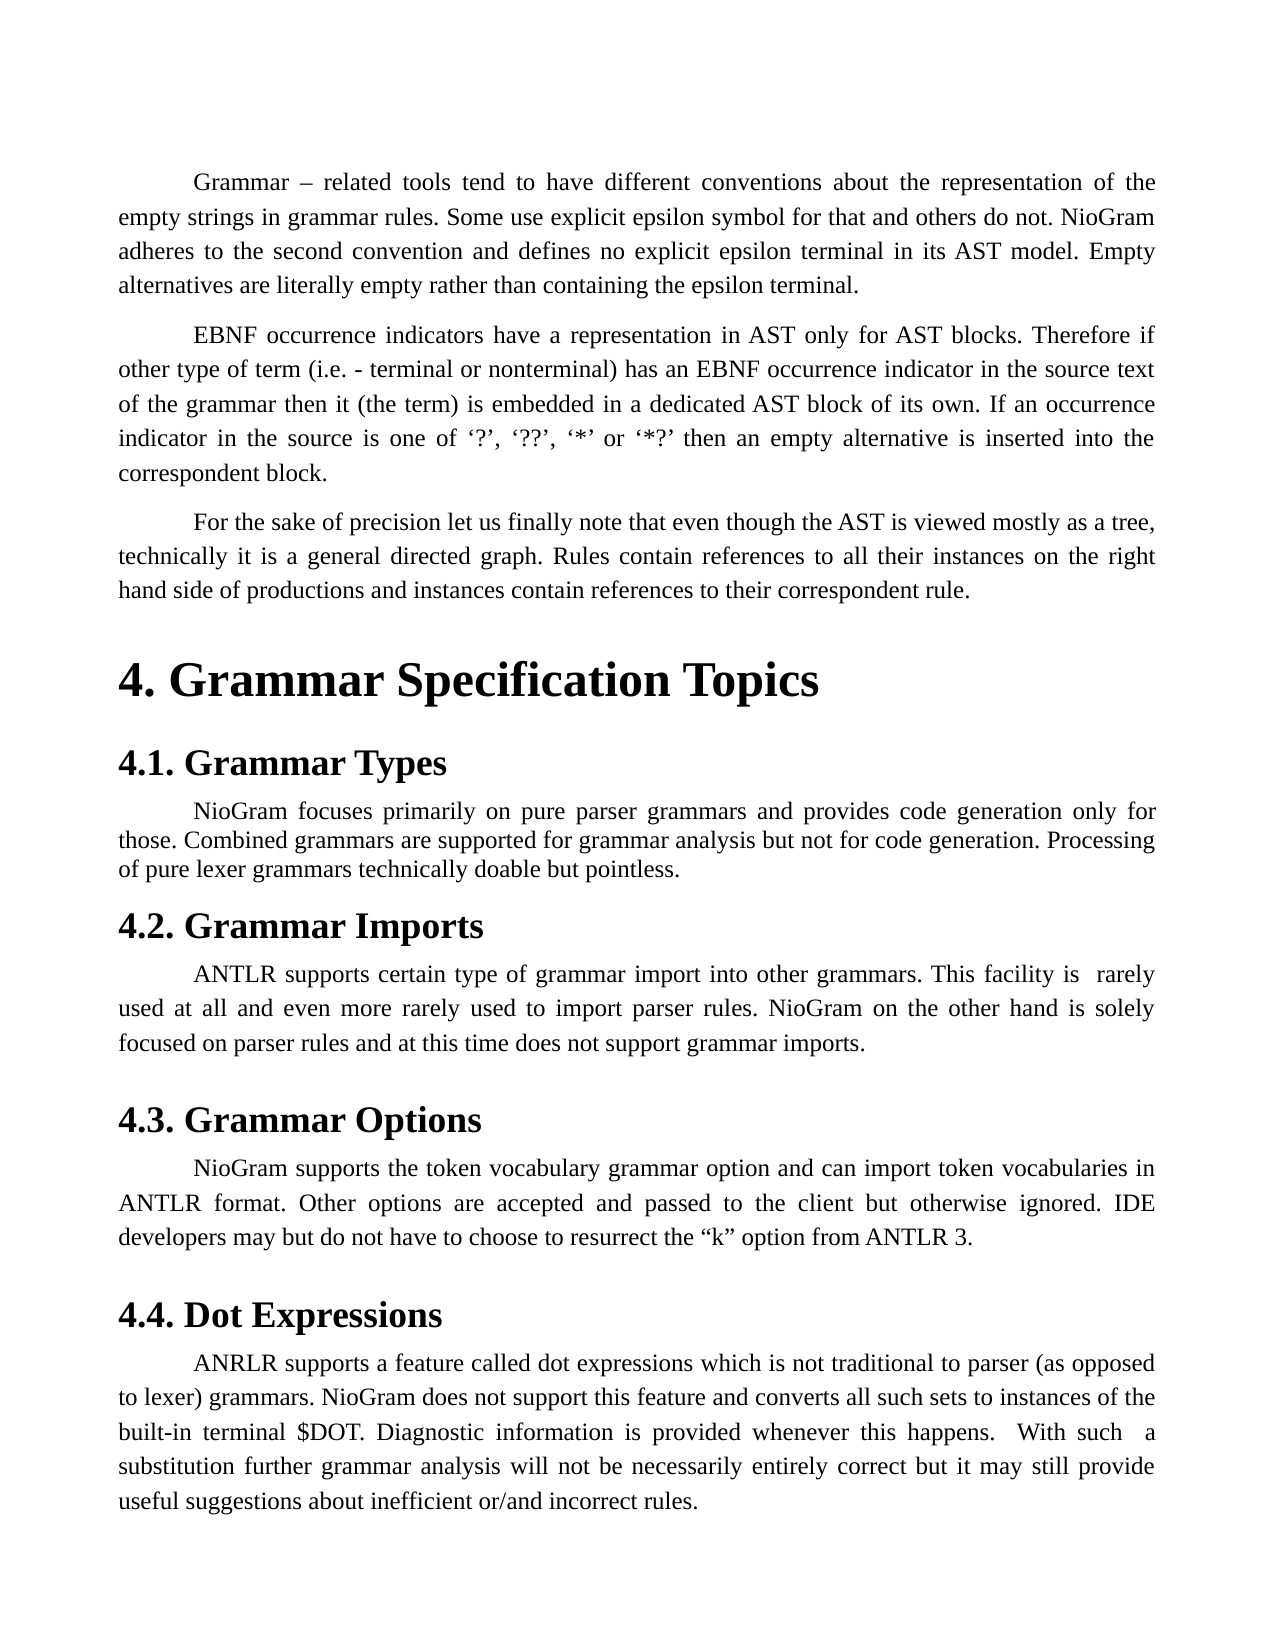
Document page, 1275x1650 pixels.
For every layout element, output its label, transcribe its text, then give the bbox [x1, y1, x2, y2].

text ANTLR supports certain type of grammar import into other grammars. This facility is rarely used at all and even more rarely used to import parser rules. NioGram on the other hand is solely focused on parser rules and at this time does not support grammar imports. [118, 959, 1157, 1057]
text NioGram supports the token vocabulary grammar option and can import token vocabularies in ANTLR format. Other options are accepted and passed to the client but otherwise ignored. IDE developers may but do not have to choose to resurrect the “k” option from ANTLR 3. [118, 1153, 1157, 1251]
text EBNF occurrence indicators have a representation in AST only for AST blocks. Therefore if other type of term (i.e. - terminal or nonterminal) has an EBNF occurrence indicator in the source text of the grammar then it (the term) is embedded in a dedicated AST block of its own. If an occurrence indicator in the source is one of ‘?’, ‘??’, ‘*’ or ‘*?’ then an empty alternative is inserted into the correspondent block. [118, 320, 1157, 486]
text For the sake of precision let us finally note that even though the AST is viewed mostly as a tree, technically it is a general directed graph. Rules contain references to all their instances on the right hand side of productions and instances contain references to their correspondent rule. [118, 507, 1157, 604]
subtitle 4.3. Grammar Options [118, 1098, 1157, 1141]
subtitle 4.4. Dot Expressions [118, 1292, 1157, 1335]
subtitle 4.2. Grammar Imports [118, 903, 1157, 946]
subtitle 4. Grammar Specification Topics [118, 650, 1157, 707]
text Grammar – related tools tend to have different conventions about the representation of the empty strings in grammar rules. Some use explicit epsilon symbol for that and others do not. NioGram adheres to the second convention and defines no explicit epsilon terminal in its AST model. Empty alternatives are literally empty rather than containing the epsilon terminal. [118, 167, 1157, 299]
text ANRLR supports a feature called dot expressions which is not traditional to parser (as opposed to lexer) grammars. NioGram does not support this feature and converts all such sets to instances of the built-in terminal $DOT. Diagnostic information is provided whenever this happens. With such a substitution further grammar analysis will not be necessarily entirely correct but it may still provide useful suggestions about inefficient or/and incorrect rules. [118, 1348, 1157, 1514]
text NioGram focuses primarily on pure parser grammars and provides code generation only for those. Combined grammars are supported for grammar analysis but not for code generation. Processing of pure lexer grammars technically doable but pointless. [118, 796, 1157, 882]
subtitle 4.1. Grammar Types [118, 741, 1157, 784]
